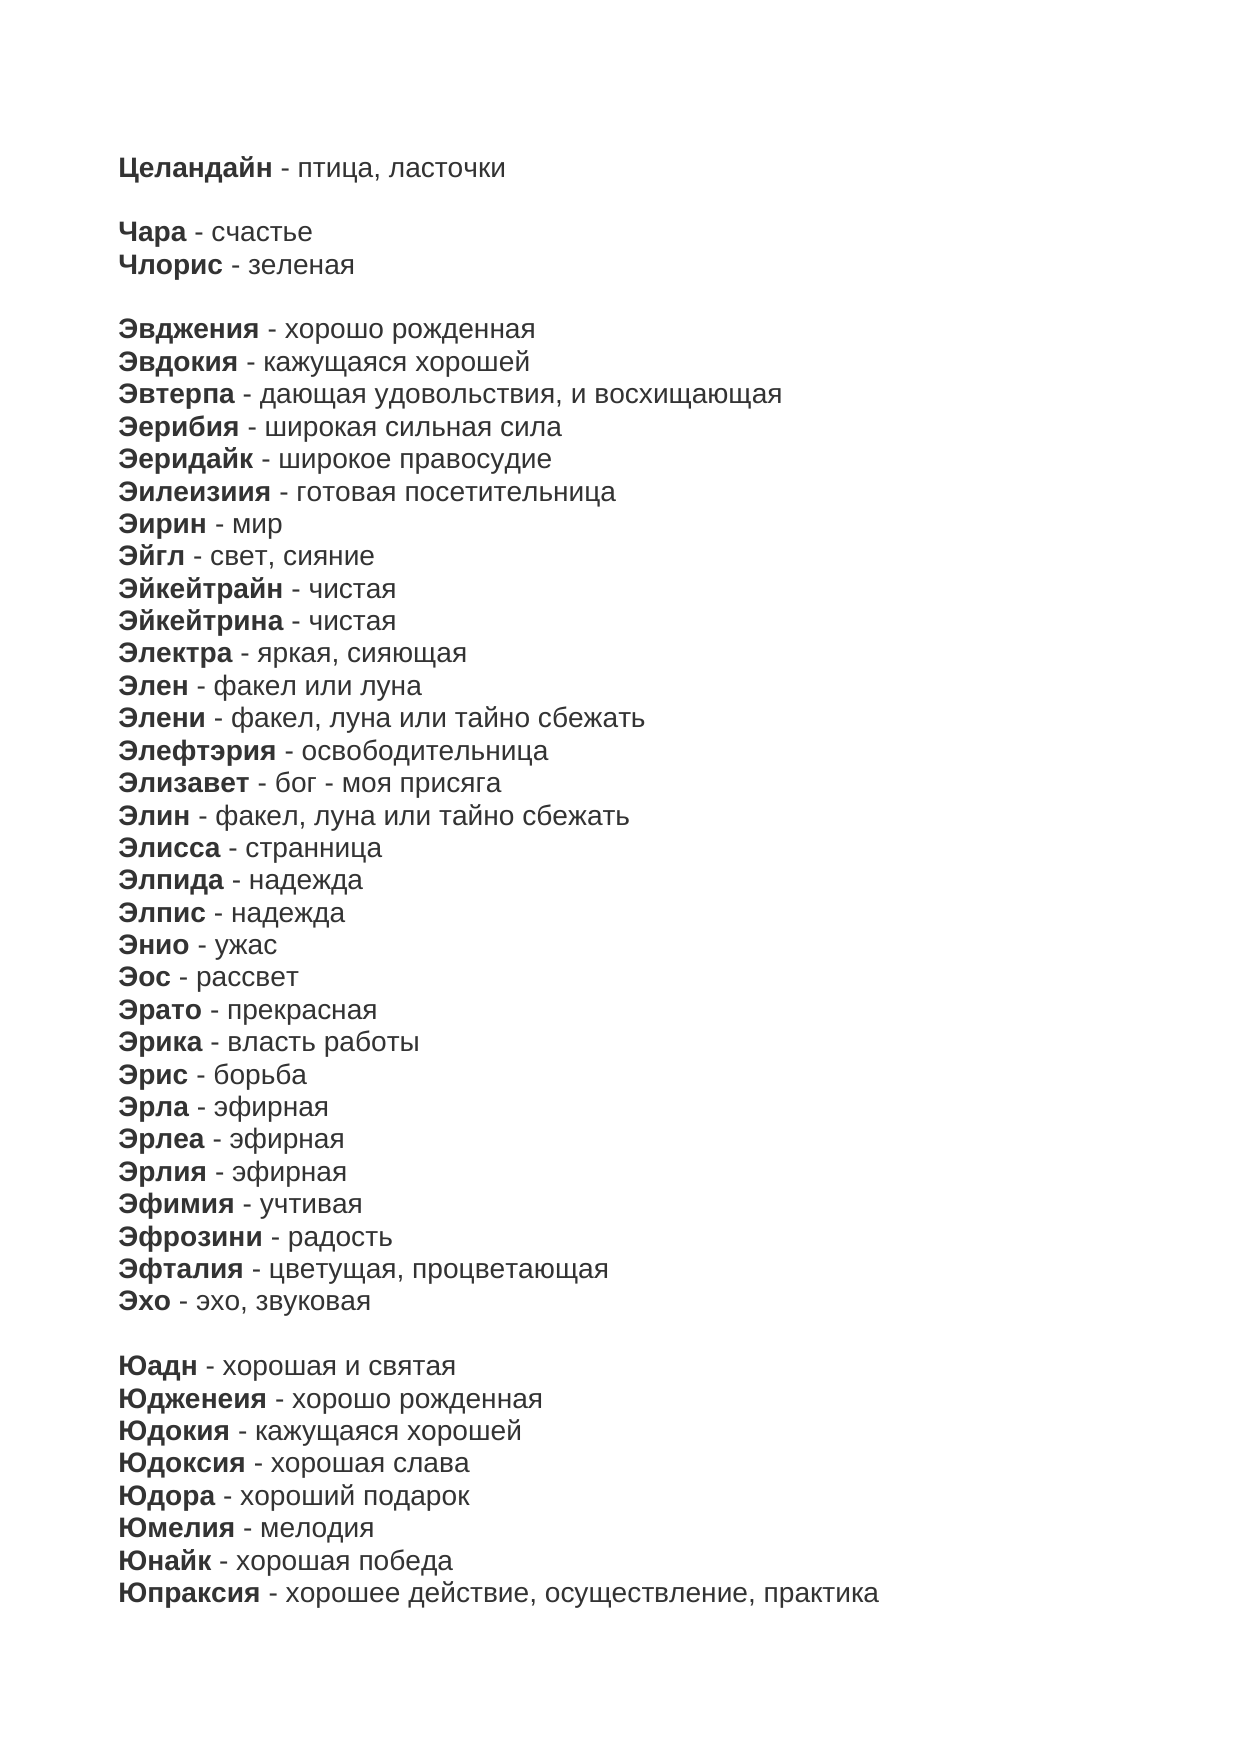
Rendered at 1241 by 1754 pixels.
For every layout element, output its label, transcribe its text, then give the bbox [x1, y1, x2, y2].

text Целандайн - птица, ласточки Чара - счастье Члорис - зеленая Эвджения - хорошо рожденная Эвдокия - кажущаяся хорошей Эвтерпа - дающая удовольствия, и восхищающая Эерибия - широкая сильная сила Эеридайк - широкое правосудие Эилеизиия - готовая посетительница Эирин - мир Эйгл - свет, сияние Эйкейтрайн - чистая Эйкейтрина - чистая Электра - яркая, сияющая Элен - факел или луна Элени - факел, луна или тайно сбежать Элефтэрия - освободительница Элизавет - бог - моя присяга Элин - факел, луна или тайно сбежать Элисса - странница Элпида - надежда Элпис - надежда Энио - ужас Эос - рассвет Эрато - прекрасная Эрика - власть работы Эрис - борьба Эрла - эфирная Эрлеа - эфирная Эрлия - эфирная Эфимия - учтивая Эфрозини - радость Эфталия - цветущая, процветающая Эхо - эхо, звуковая Юадн - хорошая и святая Юдженеия - хорошо рожденная Юдокия - кажущаяся хорошей Юдоксия - хорошая слава Юдора - хороший подарок Юмелия - мелодия Юнайк - хорошая победа Юпраксия - хорошее действие, осуществление, практика [118, 118, 1122, 1608]
